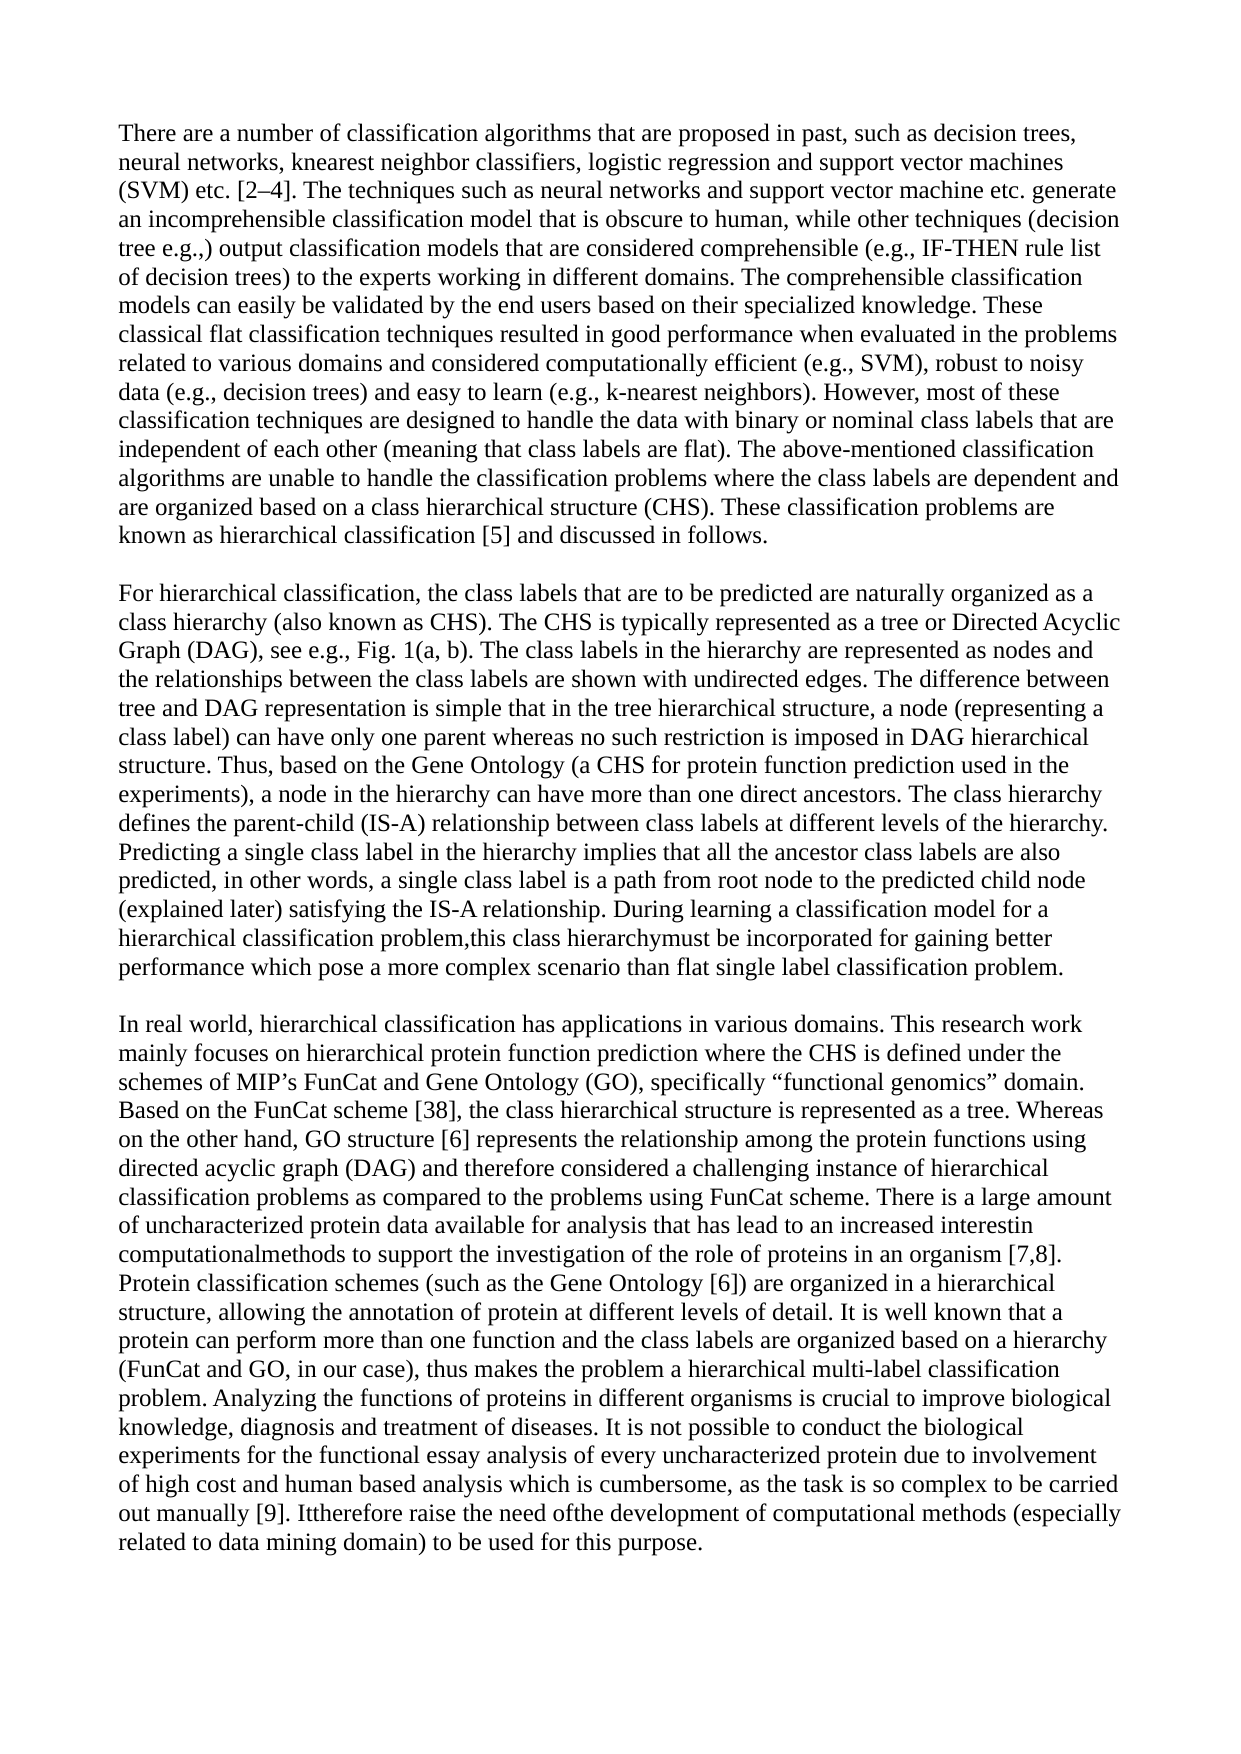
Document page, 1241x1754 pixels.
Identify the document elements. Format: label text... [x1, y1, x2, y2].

text In real world, hierarchical classification has applications in various domains. This research work mainly focuses on hierarchical protein function prediction where the CHS is defined under the schemes of MIP’s FunCat and Gene Ontology (GO), specifically “functional genomics” domain. Based on the FunCat scheme [38], the class hierarchical structure is represented as a tree. Whereas on the other hand, GO structure [6] represents the relationship among the protein functions using directed acyclic graph (DAG) and therefore considered a challenging instance of hierarchical classification problems as compared to the problems using FunCat scheme. There is a large amount of uncharacterized protein data available for analysis that has lead to an increased interestin computationalmethods to support the investigation of the role of proteins in an organism [7,8]. Protein classification schemes (such as the Gene Ontology [6]) are organized in a hierarchical structure, allowing the annotation of protein at different levels of detail. It is well known that a protein can perform more than one function and the class labels are organized based on a hierarchy (FunCat and GO, in our case), thus makes the problem a hierarchical multi-label classification problem. Analyzing the functions of proteins in different organisms is crucial to improve biological knowledge, diagnosis and treatment of diseases. It is not possible to conduct the biological experiments for the functional essay analysis of every uncharacterized protein due to involvement of high cost and human based analysis which is cumbersome, as the task is so complex to be carried out manually [9]. Ittherefore raise the need ofthe development of computational methods (especially related to data mining domain) to be used for this purpose. [118, 1009, 1122, 1556]
text For hierarchical classification, the class labels that are to be predicted are naturally organized as a class hierarchy (also known as CHS). The CHS is typically represented as a tree or Directed Acyclic Graph (DAG), see e.g., Fig. 1(a, b). The class labels in the hierarchy are represented as nodes and the relationships between the class labels are shown with undirected edges. The difference between tree and DAG representation is simple that in the tree hierarchical structure, a node (representing a class label) can have only one parent whereas no such restriction is imposed in DAG hierarchical structure. Thus, based on the Gene Ontology (a CHS for protein function prediction used in the experiments), a node in the hierarchy can have more than one direct ancestors. The class hierarchy defines the parent-child (IS-A) relationship between class labels at different levels of the hierarchy. Predicting a single class label in the hierarchy implies that all the ancestor class labels are also predicted, in other words, a single class label is a path from root node to the predicted child node (explained later) satisfying the IS-A relationship. During learning a classification model for a hierarchical classification problem,this class hierarchymust be incorporated for gaining better performance which pose a more complex scenario than flat single label classification problem. [118, 578, 1122, 981]
text There are a number of classification algorithms that are proposed in past, such as decision trees, neural networks, knearest neighbor classifiers, logistic regression and support vector machines (SVM) etc. [2–4]. The techniques such as neural networks and support vector machine etc. generate an incomprehensible classification model that is obscure to human, while other techniques (decision tree e.g.,) output classification models that are considered comprehensible (e.g., IF-THEN rule list of decision trees) to the experts working in different domains. The comprehensible classification models can easily be validated by the end users based on their specialized knowledge. These classical flat classification techniques resulted in good performance when evaluated in the problems related to various domains and considered computationally efficient (e.g., SVM), robust to noisy data (e.g., decision trees) and easy to learn (e.g., k-nearest neighbors). However, most of these classification techniques are designed to handle the data with binary or nominal class labels that are independent of each other (meaning that class labels are flat). The above-mentioned classification algorithms are unable to handle the classification problems where the class labels are dependent and are organized based on a class hierarchical structure (CHS). These classification problems are known as hierarchical classification [5] and discussed in follows. [118, 118, 1122, 549]
